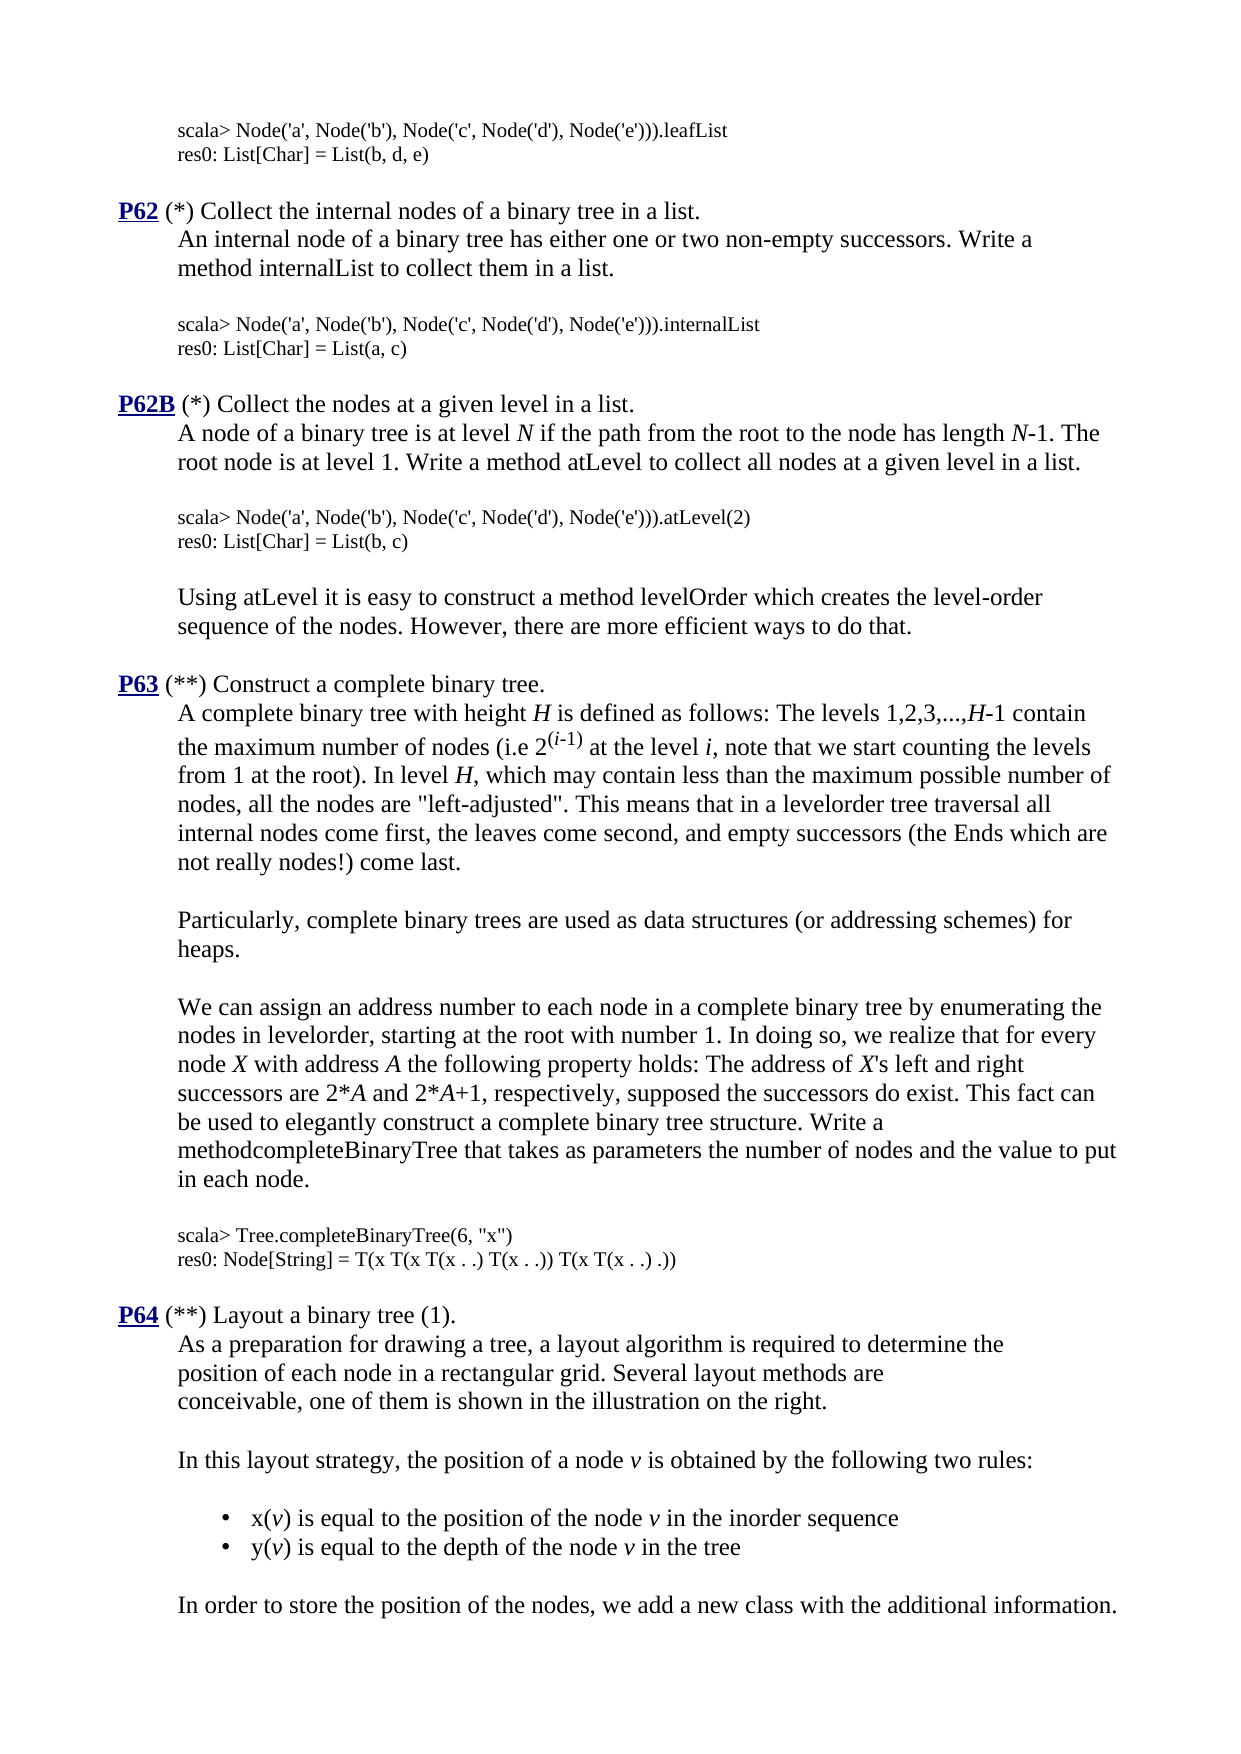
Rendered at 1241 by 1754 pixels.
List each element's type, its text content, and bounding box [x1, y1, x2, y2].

list Particularly, complete binary trees are used as data structures (or addressing schemes) for heaps. [177, 905, 1122, 962]
text scala> Tree.completeBinaryTree(6, "x") [177, 1223, 1122, 1247]
list x(v) is equal to the position of the node v in the inorder sequence [221, 1503, 1122, 1532]
list A complete binary tree with height H is defined as follows: The levels 1,2,3,...,H-1 contain the maximum number of nodes (i.e 2(i-1) at the level i, note that we start counting the levels from 1 at the root). In level H, which may contain less than the maximum possible number of nodes, all the nodes are "left-adjusted". This means that in a levelorder tree traversal all internal nodes come first, the leaves come second, and empty successors (the Ends which are not really nodes!) come last. [177, 698, 1122, 875]
list A node of a binary tree is at level N if the path from the root to the node has length N-1. The root node is at level 1. Write a method atLevel to collect all nodes at a given level in a list. [177, 418, 1122, 475]
text res0: Node[String] = T(x T(x T(x . .) T(x . .)) T(x T(x . .) .)) [177, 1247, 1122, 1271]
text scala> Node('a', Node('b'), Node('c', Node('d'), Node('e'))).atLevel(2) [177, 505, 1122, 529]
text res0: List[Char] = List(b, c) [177, 529, 1122, 553]
text res0: List[Char] = List(a, c) [177, 336, 1122, 359]
text scala> Node('a', Node('b'), Node('c', Node('d'), Node('e'))).leafList [177, 118, 1122, 142]
list An internal node of a binary tree has either one or two non-empty successors. Write a method internalList to collect them in a list. [177, 224, 1122, 282]
subtitle P64 (**) Layout a binary tree (1). [118, 1300, 1122, 1329]
text res0: List[Char] = List(b, d, e) [177, 142, 1122, 166]
subtitle P62B (*) Collect the nodes at a given level in a list. [118, 389, 1122, 418]
list y(v) is equal to the depth of the node v in the tree [221, 1532, 1122, 1560]
text scala> Node('a', Node('b'), Node('c', Node('d'), Node('e'))).internalList [177, 311, 1122, 336]
list We can assign an address number to each node in a complete binary tree by enumerating the nodes in levelorder, starting at the root with number 1. In doing so, we realize that for every node X with address A the following property holds: The address of X's left and right successors are 2*A and 2*A+1, respectively, supposed the successors do exist. This fact can be used to elegantly construct a complete binary tree structure. Write a methodcompleteBinaryTree that takes as parameters the number of nodes and the value to put in each node. [177, 992, 1122, 1193]
list Using atLevel it is easy to construct a method levelOrder which creates the level-order sequence of the nodes. However, there are more efficient ways to do that. [177, 582, 1122, 640]
subtitle P62 (*) Collect the internal nodes of a binary tree in a list. [118, 196, 1122, 224]
list In this layout strategy, the position of a node v is obtained by the following two rules: [177, 1445, 1122, 1473]
list As a preparation for drawing a tree, a layout algorithm is required to determine the position of each node in a rectangular grid. Several layout methods are conceivable, one of them is shown in the illustration on the right. [177, 1329, 1122, 1415]
subtitle P63 (**) Construct a complete binary tree. [118, 669, 1122, 698]
list In order to store the position of the nodes, we add a new class with the additional information. [177, 1590, 1122, 1619]
